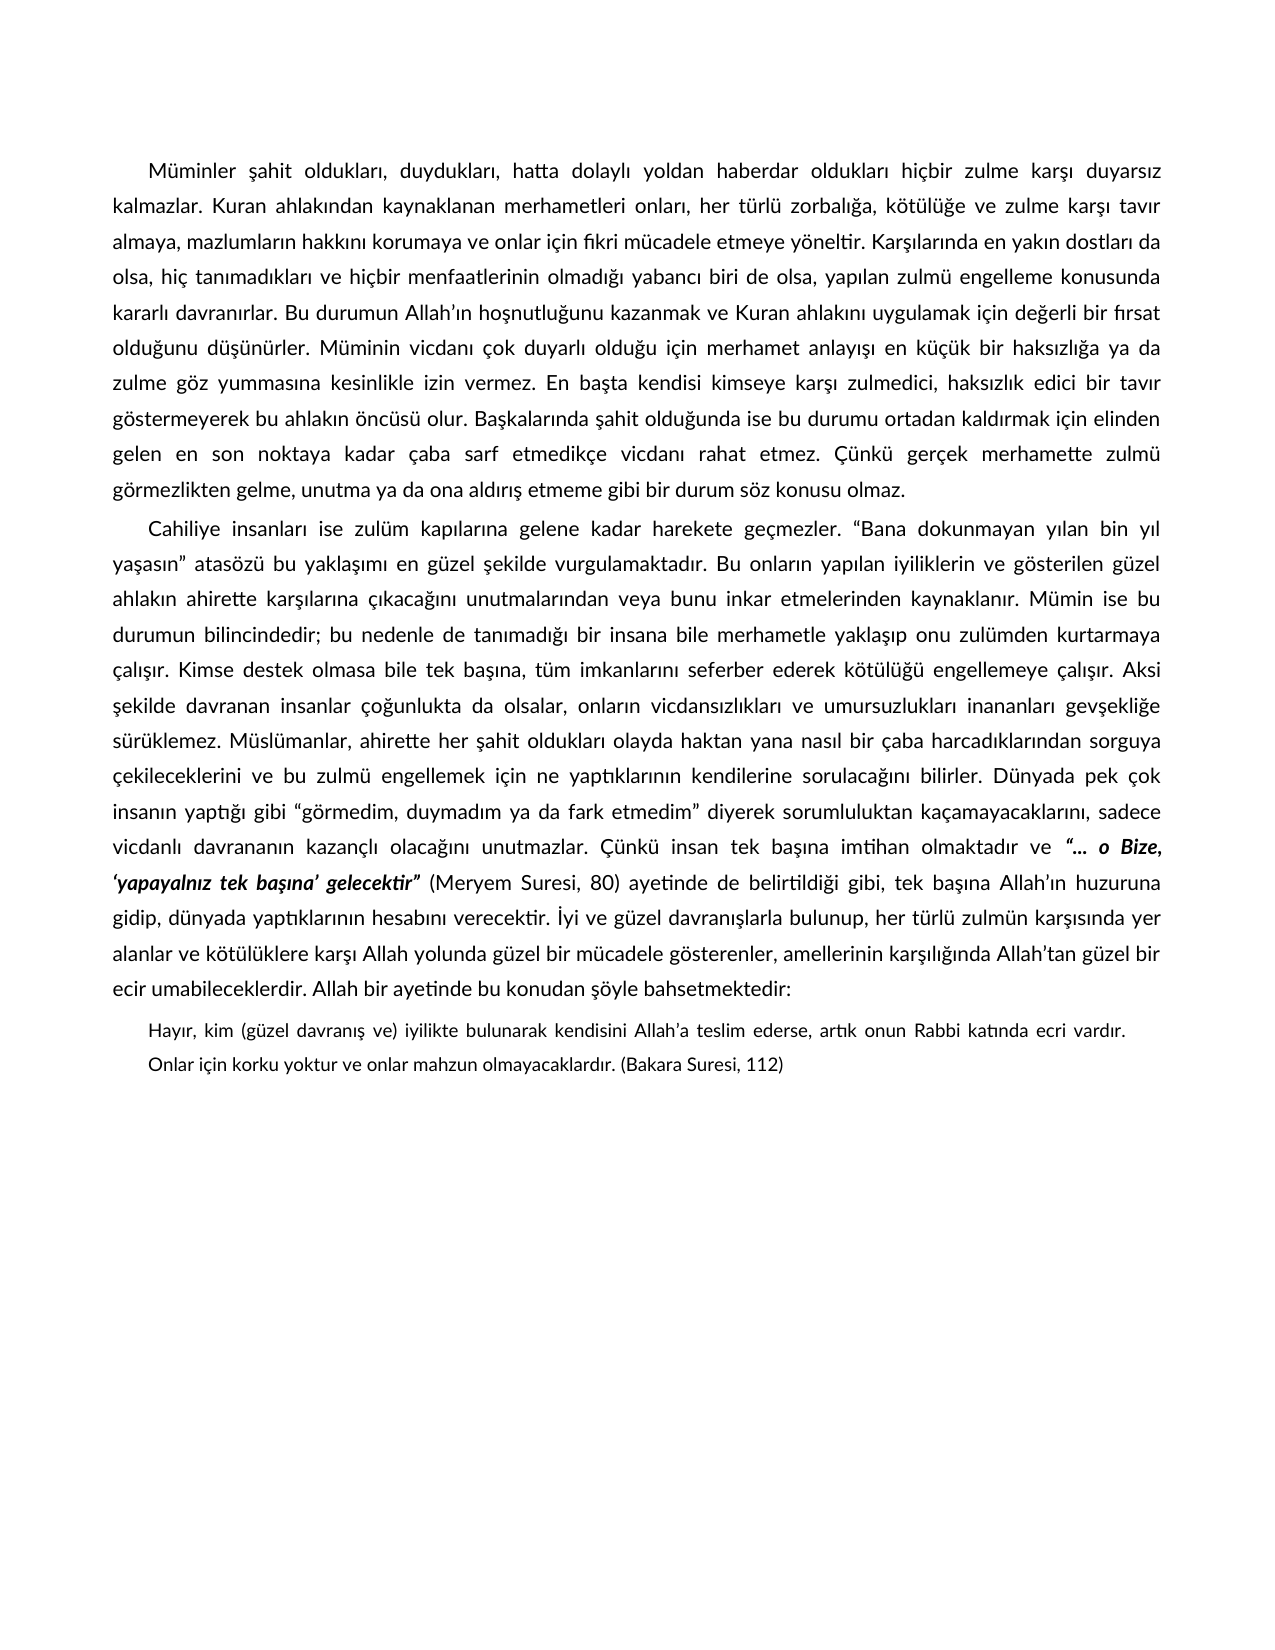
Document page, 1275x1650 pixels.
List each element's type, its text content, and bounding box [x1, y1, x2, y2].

text Müminler şahit oldukları, duydukları, hatta dolaylı yoldan haberdar oldukları hiçbir zulme karşı duyarsız kalmazlar. Kuran ahlakından kaynaklanan merhametleri onları, her türlü zorbalığa, kötülüğe ve zulme karşı tavır almaya, mazlumların hakkını korumaya ve onlar için fikri mücadele etmeye yöneltir. Karşılarında en yakın dostları da olsa, hiç tanımadıkları ve hiçbir menfaatlerinin olmadığı yabancı biri de olsa, yapılan zulmü engelleme konusunda kararlı davranırlar. Bu durumun Allah’ın hoşnutluğunu kazanmak ve Kuran ahlakını uygulamak için değerli bir fırsat olduğunu düşünürler. Müminin vicdanı çok duyarlı olduğu için merhamet anlayışı en küçük bir haksızlığa ya da zulme göz yummasına kesinlikle izin vermez. En başta kendisi kimseye karşı zulmedici, haksızlık edici bir tavır göstermeyerek bu ahlakın öncüsü olur. Başkalarında şahit olduğunda ise bu durumu ortadan kaldırmak için elinden gelen en son noktaya kadar çaba sarf etmedikçe vicdanı rahat etmez. Çünkü gerçek merhamette zulmü görmezlikten gelme, unutma ya da ona aldırış etmeme gibi bir durum söz konusu olmaz. [112, 150, 1162, 504]
text Hayır, kim (güzel davranış ve) iyilikte bulunarak kendisini Allah’a teslim ederse, artık onun Rabbi katında ecri vardır. Onlar için korku yoktur ve onlar mahzun olmayacaklardır. (Bakara Suresi, 112) [148, 1011, 1127, 1078]
text Cahiliye insanları ise zulüm kapılarına gelene kadar harekete geçmezler. “Bana dokunmayan yılan bin yıl yaşasın” atasözü bu yaklaşımı en güzel şekilde vurgulamaktadır. Bu onların yapılan iyiliklerin ve gösterilen güzel ahlakın ahirette karşılarına çıkacağını unutmalarından veya bunu inkar etmelerinden kaynaklanır. Mümin ise bu durumun bilincindedir; bu nedenle de tanımadığı bir insana bile merhametle yaklaşıp onu zulümden kurtarmaya çalışır. Kimse destek olmasa bile tek başına, tüm imkanlarını seferber ederek kötülüğü engellemeye çalışır. Aksi şekilde davranan insanlar çoğunlukta da olsalar, onların vicdansızlıkları ve umursuzlukları inananları gevşekliğe sürüklemez. Müslümanlar, ahirette her şahit oldukları olayda haktan yana nasıl bir çaba harcadıklarından sorguya çekileceklerini ve bu zulmü engellemek için ne yaptıklarının kendilerine sorulacağını bilirler. Dünyada pek çok insanın yaptığı gibi “görmedim, duymadım ya da fark etmedim” diyerek sorumluluktan kaçamayacaklarını, sadece vicdanlı davrananın kazançlı olacağını unutmazlar. Çünkü insan tek başına imtihan olmaktadır ve “... o Bize, ‘yapayalnız tek başına’ gelecektir” (Meryem Suresi, 80) ayetinde de belirtildiği gibi, tek başına Allah’ın huzuruna gidip, dünyada yaptıklarının hesabını verecektir. İyi ve güzel davranışlarla bulunup, her türlü zulmün karşısında yer alanlar ve kötülüklere karşı Allah yolunda güzel bir mücadele gösterenler, amellerinin karşılığında Allah’tan güzel bir ecir umabileceklerdir. Allah bir ayetinde bu konudan şöyle bahsetmektedir: [112, 508, 1162, 1003]
